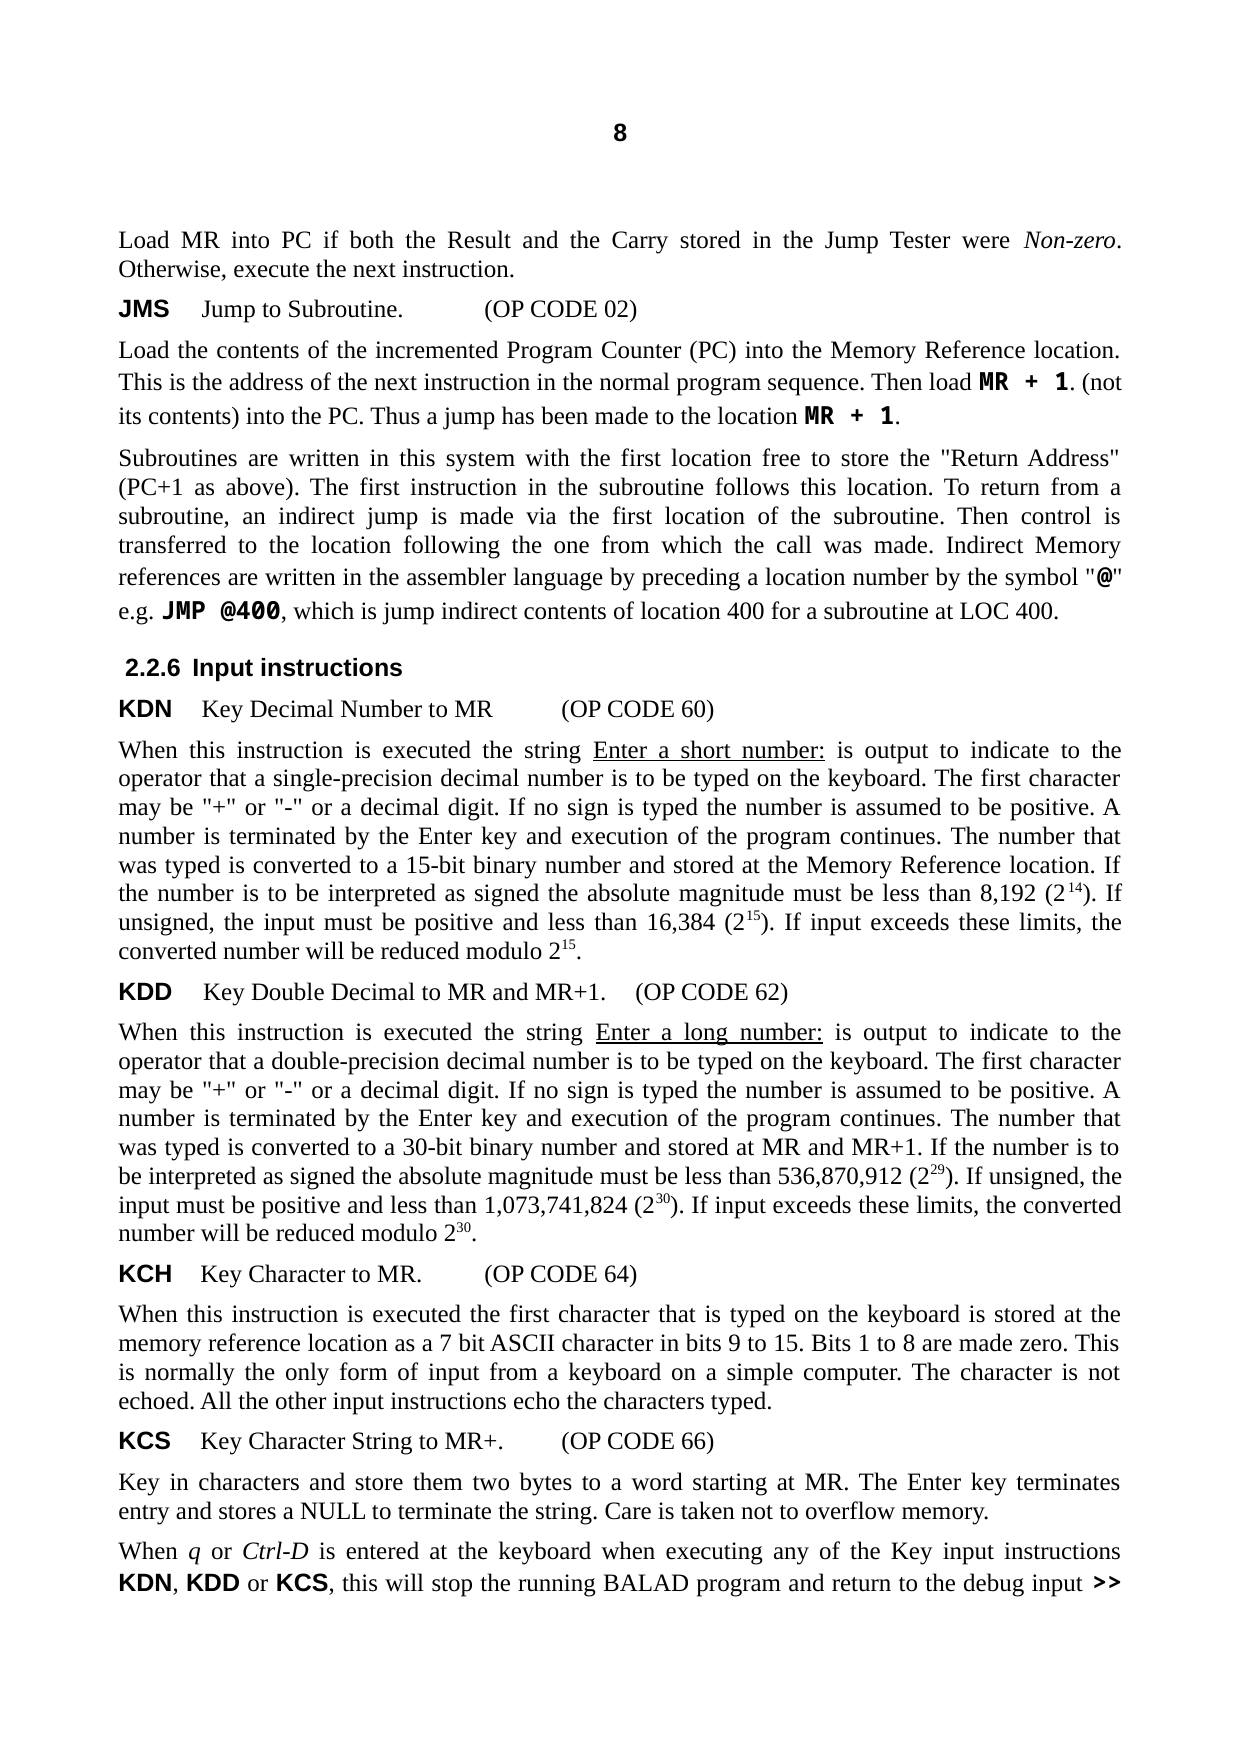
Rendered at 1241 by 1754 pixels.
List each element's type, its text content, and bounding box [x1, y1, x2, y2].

text KCH Key Character to MR. (OP CODE 64) [118, 1259, 1122, 1288]
text When this instruction is executed the string Enter a short number: is output to indicate to the operator that a single-precision decimal number is to be typed on the keyboard. The first character may be "+" or "-" or a decimal digit. If no sign is typed the number is assumed to be positive. A number is terminated by the Enter key and execution of the program continues. The number that was typed is converted to a 15-bit binary number and stored at the Memory Reference location. If the number is to be interpreted as signed the absolute magnitude must be less than 8,192 (214). If unsigned, the input must be positive and less than 16,384 (215). If input exceeds these limits, the converted number will be reduced modulo 215. [118, 735, 1122, 965]
text When this instruction is executed the first character that is typed on the keyboard is stored at the memory reference location as a 7 bit ASCII character in bits 9 to 15. Bits 1 to 8 are made zero. This is normally the only form of input from a keyboard on a simple computer. The character is not echoed. All the other input instructions echo the characters typed. [118, 1299, 1122, 1414]
subtitle Input instructions [118, 653, 1122, 682]
text Load the contents of the incremented Program Counter (PC) into the Memory Reference location. This is the address of the next instruction in the normal program sequence. Then load MR + 1. (not its contents) into the PC. Thus a jump has been made to the location MR + 1. [118, 335, 1122, 432]
text When this instruction is executed the string Enter a long number: is output to indicate to the operator that a double-precision decimal number is to be typed on the keyboard. The first character may be "+" or "-" or a decimal digit. If no sign is typed the number is assumed to be positive. A number is terminated by the Enter key and execution of the program continues. The number that was typed is converted to a 30-bit binary number and stored at MR and MR+1. If the number is to be interpreted as signed the absolute magnitude must be less than 536,870,912 (229). If unsigned, the input must be positive and less than 1,073,741,824 (230). If input exceeds these limits, the converted number will be reduced modulo 230. [118, 1017, 1122, 1247]
text Key in characters and store them two bytes to a word starting at MR. The Enter key terminates entry and stores a NULL to terminate the string. Care is taken not to overflow memory. [118, 1467, 1122, 1524]
text Load MR into PC if both the Result and the Carry stored in the Jump Tester were Non-zero. Otherwise, execute the next instruction. [118, 225, 1122, 282]
text JMS Jump to Subroutine. (OP CODE 02) [118, 294, 1122, 323]
text When q or Ctrl-D is entered at the keyboard when executing any of the Key input instructions KDN, KDD or KCS, this will stop the running BALAD program and return to the debug input >> [118, 1536, 1122, 1599]
text KDD Key Double Decimal to MR and MR+1. (OP CODE 62) [118, 977, 1122, 1005]
text KDN Key Decimal Number to MR (OP CODE 60) [118, 694, 1122, 723]
text Subroutines are written in this system with the first location free to store the "Return Address" (PC+1 as above). The first instruction in the subroutine follows this location. To return from a subroutine, an indirect jump is made via the first location of the subroutine. Then control is transferred to the location following the one from which the call was made. Indirect Memory references are written in the assembler language by preceding a location number by the symbol "@" e.g. JMP @400, which is jump indirect contents of location 400 for a subroutine at LOC 400. [118, 443, 1122, 627]
text KCS Key Character String to MR+. (OP CODE 66) [118, 1426, 1122, 1455]
